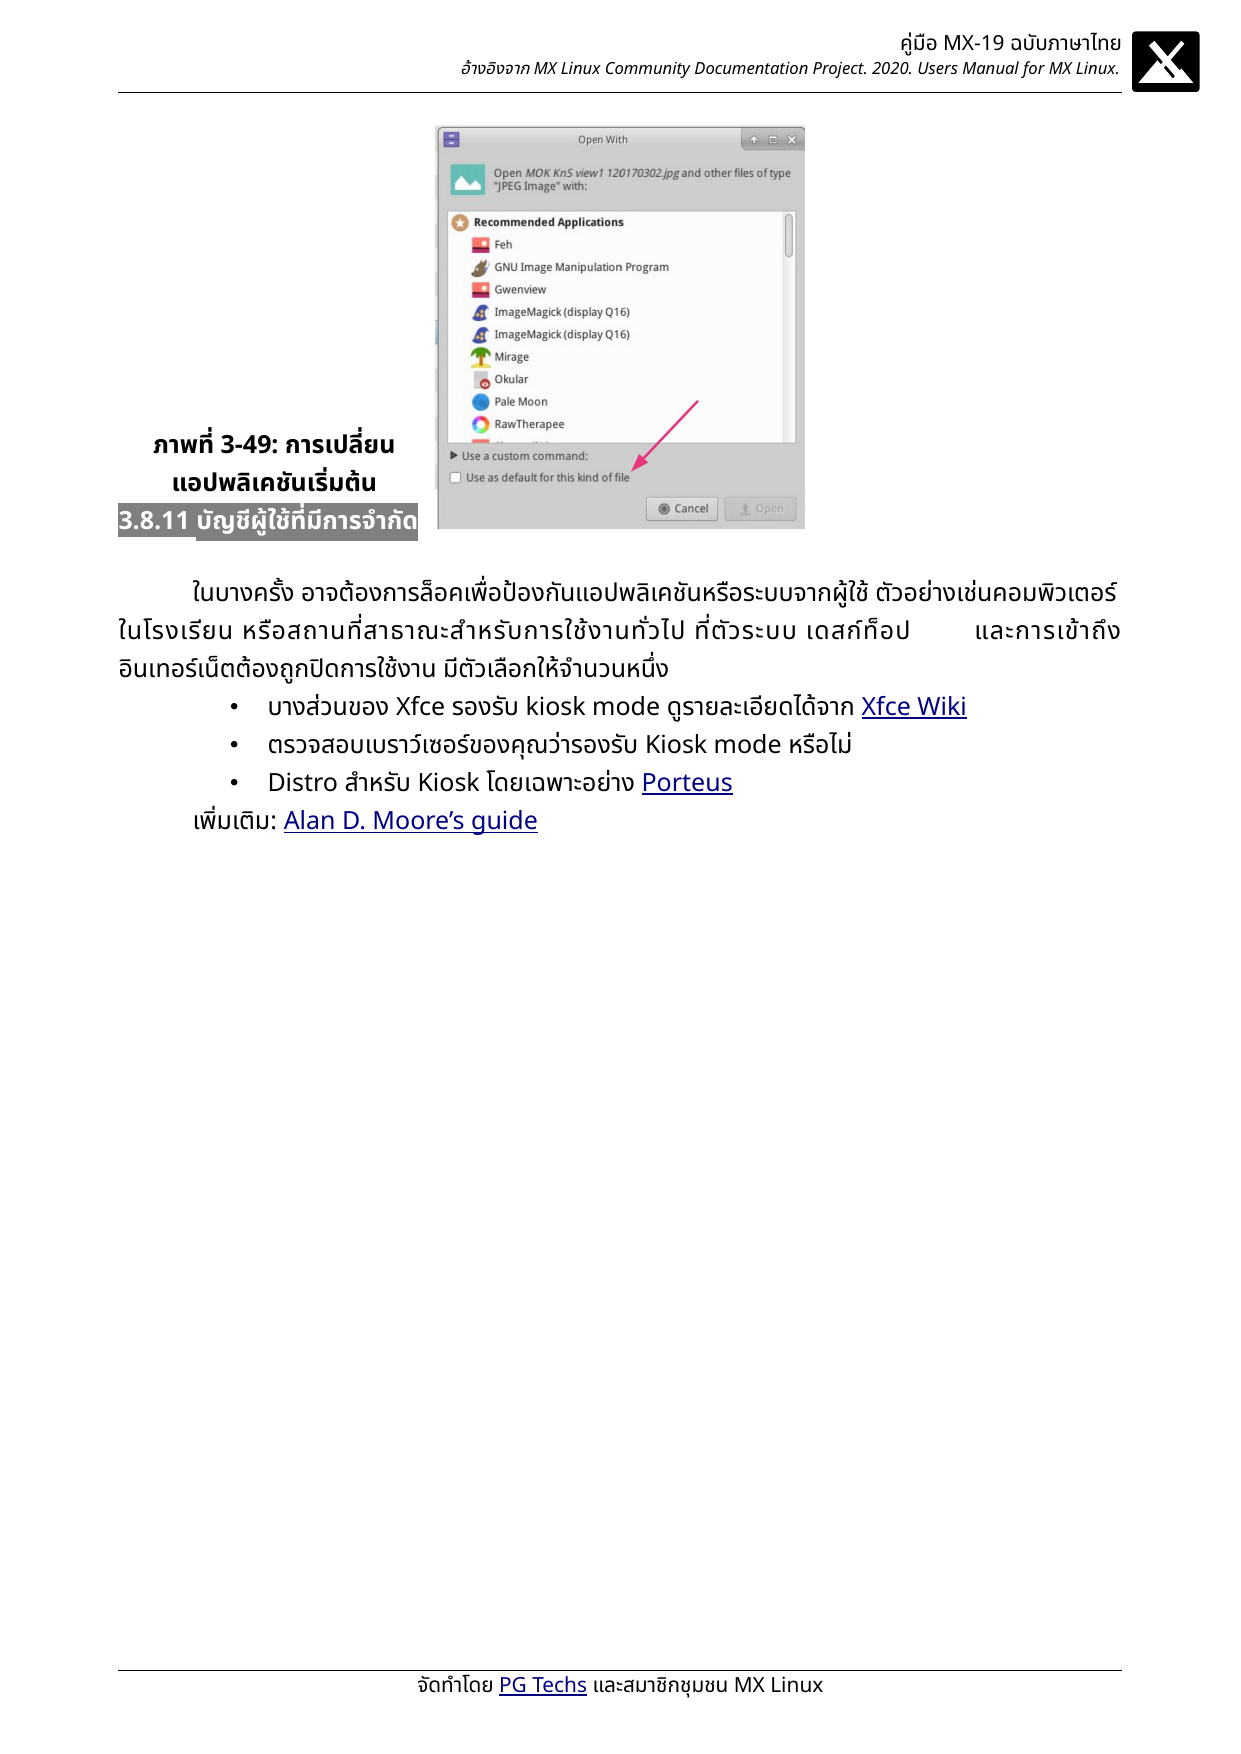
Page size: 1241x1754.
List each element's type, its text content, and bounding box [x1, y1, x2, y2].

list บางส่วนของ Xfce รองรับ kiosk mode ดูรายละเอียดได้จาก Xfce Wiki [230, 689, 1122, 727]
text 3.8.11 บัญชีผู้ใช้ที่มีการจำกัด [118, 503, 1122, 541]
text เพิ่มเติม: Alan D. Moore’s guide [118, 803, 1122, 841]
list Distro สำหรับ Kiosk โดยเฉพาะอย่าง Porteus [230, 765, 1122, 803]
picture [429, 120, 811, 536]
list ตรวจสอบเบราว์เซอร์ของคุณว่ารองรับ Kiosk mode หรือไม่ [230, 727, 1122, 765]
text [811, 427, 1122, 503]
text ภาพที่ 3-49: การเปลี่ยนแอปพลิเคชันเริ่มต้น [118, 427, 429, 503]
text ในบางครั้ง อาจต้องการล็อคเพื่อป้องกันแอปพลิเคชันหรือระบบจากผู้ใช้ ตัวอย่างเช่นคอมพิวเตอร์ในโรงเรียน หรือสถานที่สาธาณะสำหรับการใช้งานทั่วไป ที่ตัวระบบ เดสก์ท็อป และการเข้าถึงอินเทอร์เน็ตต้องถูกปิดการใช้งาน มีตัวเลือกให้จำนวนหนึ่ง [118, 575, 1122, 689]
